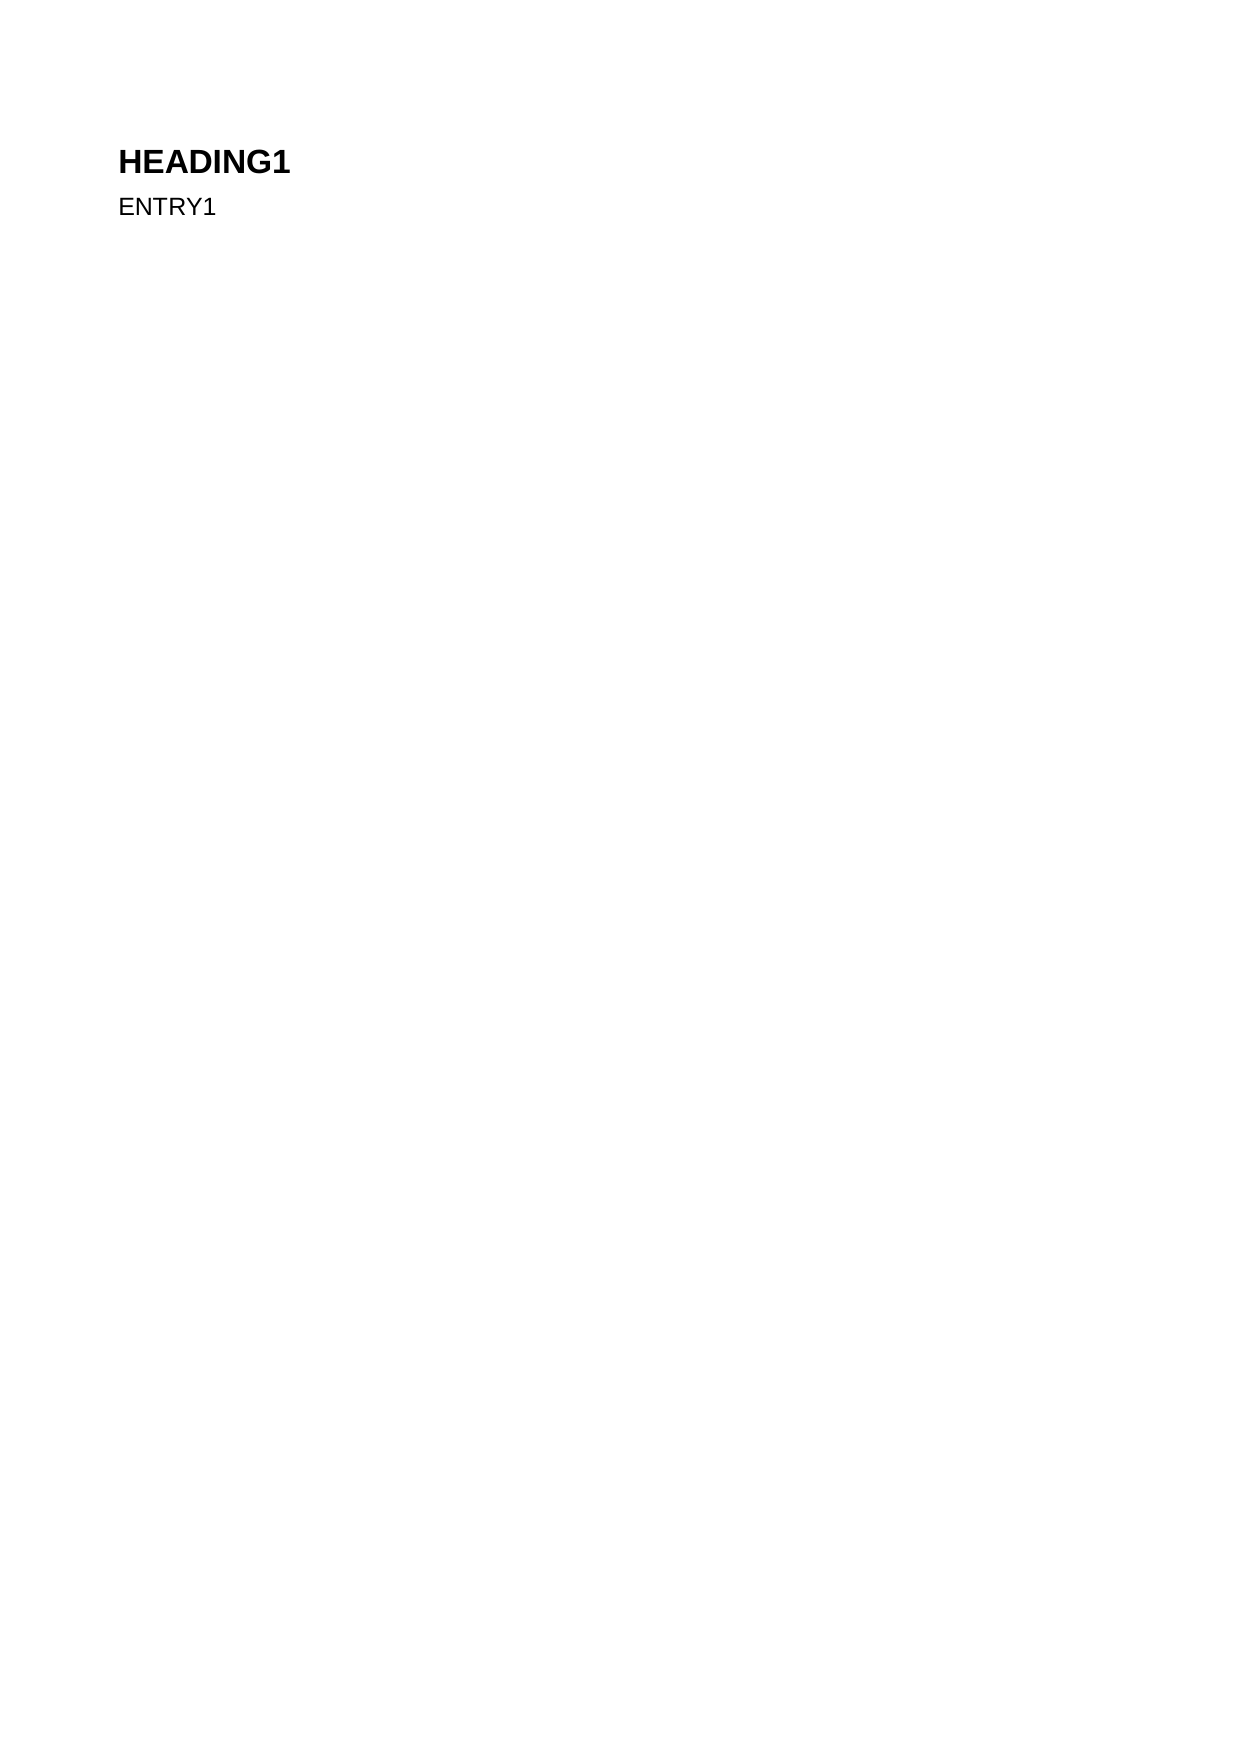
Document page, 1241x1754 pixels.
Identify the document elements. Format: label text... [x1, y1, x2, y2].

subtitle HEADING1 [118, 143, 1122, 181]
text ENTRY1 [118, 193, 1122, 249]
